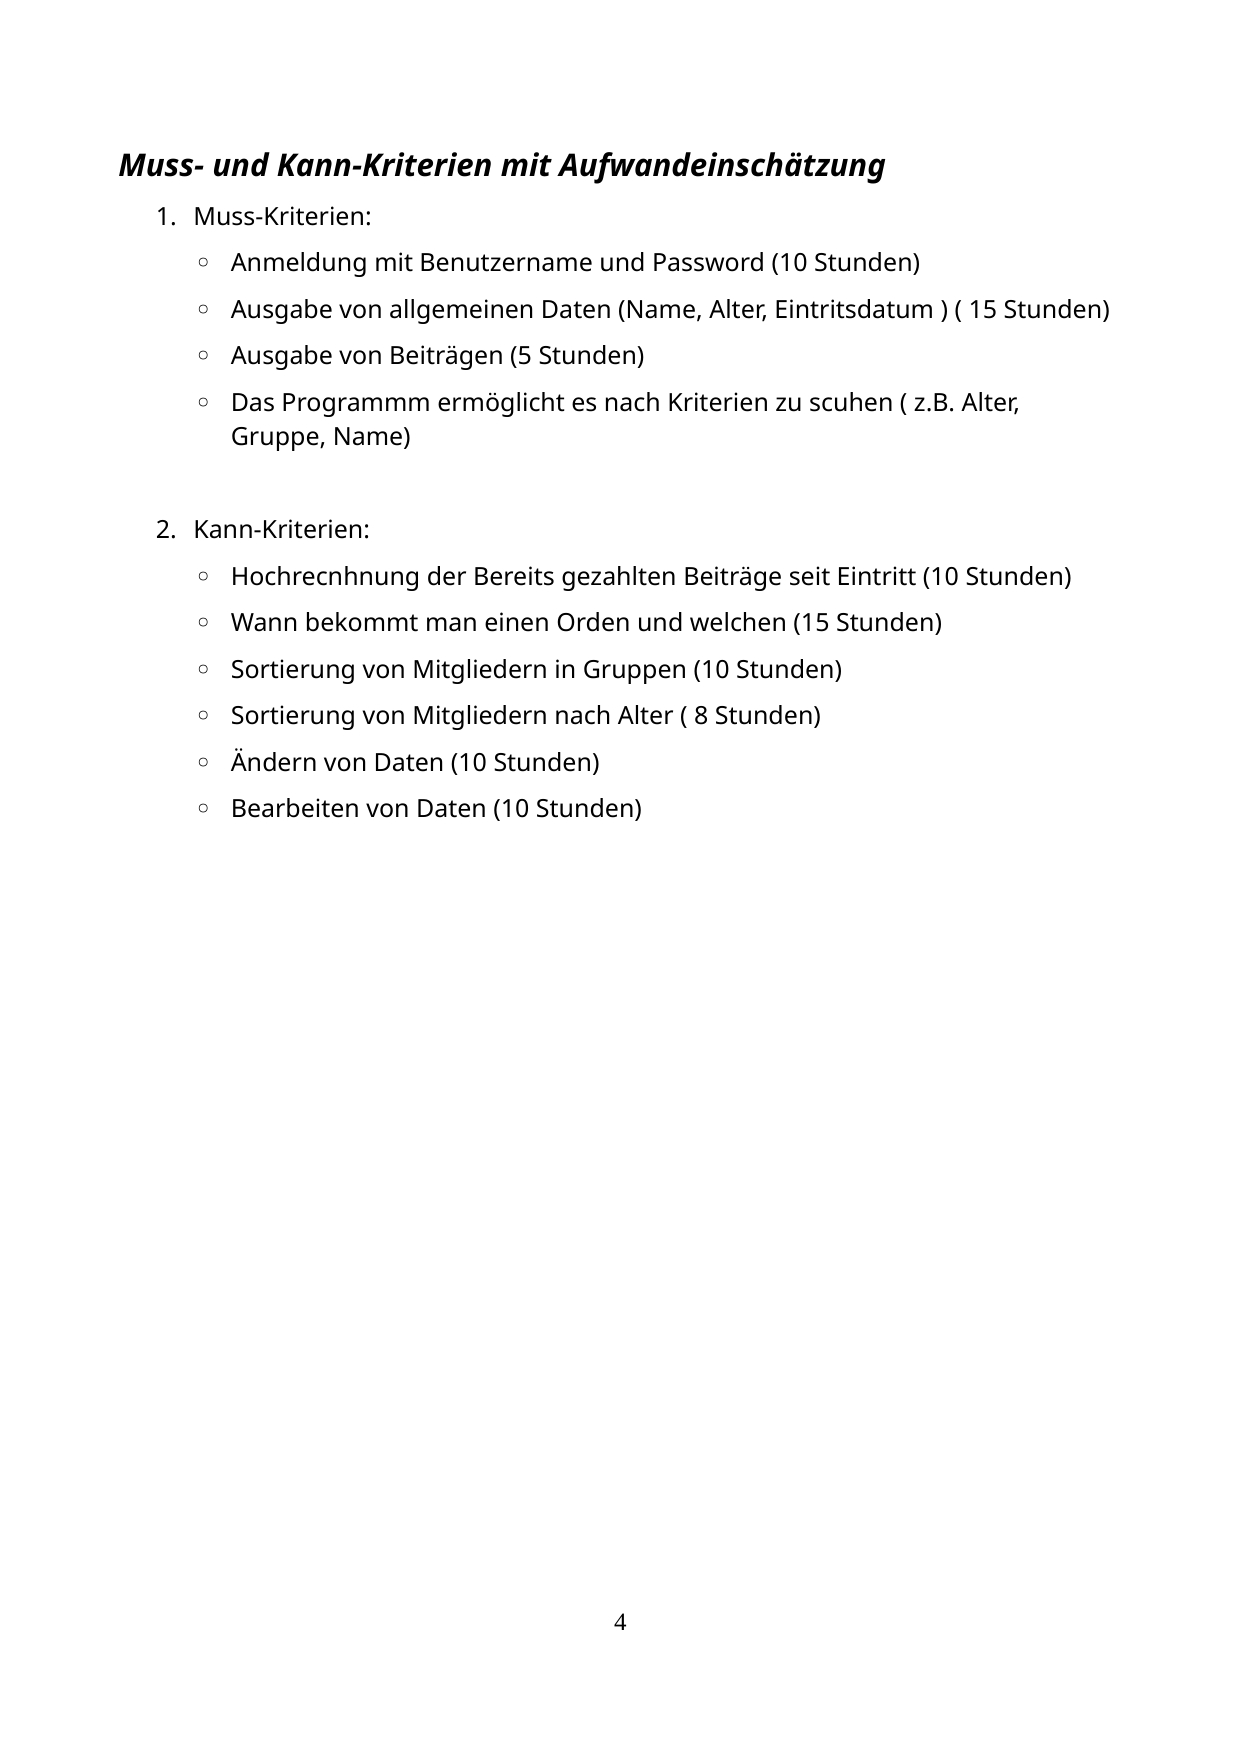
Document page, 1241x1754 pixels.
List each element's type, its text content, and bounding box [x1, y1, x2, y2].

list Ausgabe von Beiträgen (5 Stunden) [193, 338, 1122, 372]
list Bearbeiten von Daten (10 Stunden) [193, 791, 1122, 825]
list Das Programmm ermöglicht es nach Kriterien zu scuhen ( z.B. Alter, Gruppe, Name) [193, 384, 1122, 453]
list Sortierung von Mitgliedern in Gruppen (10 Stunden) [193, 651, 1122, 685]
list Hochrecnhnung der Bereits gezahlten Beiträge seit Eintritt (10 Stunden) [193, 558, 1122, 592]
list Sortierung von Mitgliedern nach Alter ( 8 Stunden) [193, 698, 1122, 732]
list Ausgabe von allgemeinen Daten (Name, Alter, Eintritsdatum ) ( 15 Stunden) [193, 291, 1122, 325]
list Wann bekommt man einen Orden und welchen (15 Stunden) [193, 605, 1122, 639]
list Kann-Kriterien: [156, 512, 1122, 546]
list Muss-Kriterien: [156, 198, 1122, 232]
list Anmeldung mit Benutzername und Password (10 Stunden) [193, 245, 1122, 279]
list Ändern von Daten (10 Stunden) [193, 744, 1122, 778]
subtitle Muss- und Kann-Kriterien mit Aufwandeinschätzung [118, 143, 1122, 186]
